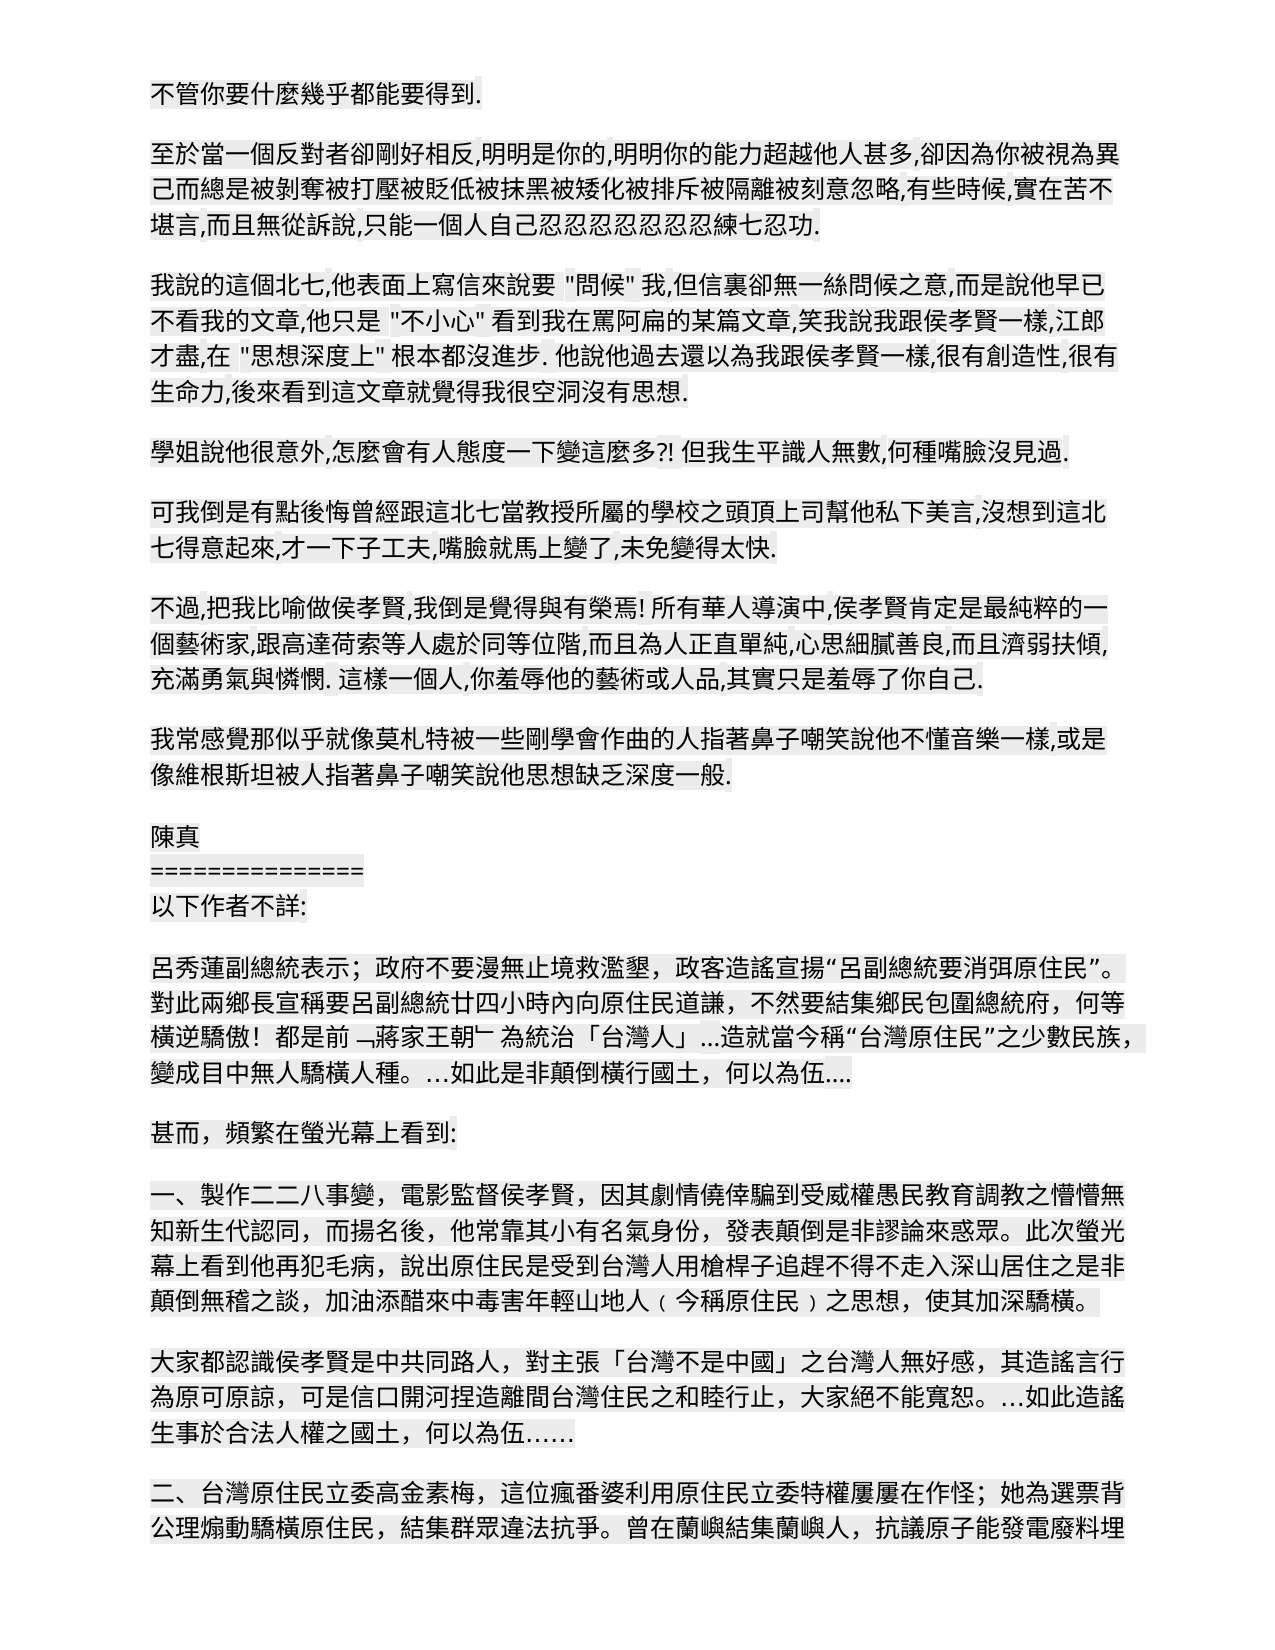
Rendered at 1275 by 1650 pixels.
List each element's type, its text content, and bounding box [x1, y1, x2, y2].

text 陳真 =============== 以下作者不詳: [150, 817, 1125, 923]
text 我若能有所選擇,我才不想當什麼永遠的反對者.能當個主流,吃香喝辣,左右逢源,要人脈有人脈,要資源有資源,多好! 你不用什麼能力,北七北七也沒關係,只要喬一下,只要基本條件夠,不管你要什麼幾乎都能要得到. [150, 75, 1125, 110]
text 我常感覺那似乎就像莫札特被一些剛學會作曲的人指著鼻子嘲笑說他不懂音樂一樣,或是像維根斯坦被人指著鼻子嘲笑說他思想缺乏深度一般. [150, 721, 1125, 792]
text 呂秀蓮副總統表示；政府不要漫無止境救濫墾，政客造謠宣揚“呂副總統要消弭原住民”。對此兩鄉長宣稱要呂副總統廿四小時內向原住民道謙，不然要結集鄉民包圍總統府，何等橫逆驕傲！都是前﹁蔣家王朝﹂為統治「台灣人」...造就當今稱“台灣原住民”之少數民族，變成目中無人驕橫人種。…如此是非顛倒橫行國土，何以為伍.... [150, 948, 1125, 1089]
text 不過,把我比喻做侯孝賢,我倒是覺得與有榮焉! 所有華人導演中,侯孝賢肯定是最純粹的一個藝術家,跟高達荷索等人處於同等位階,而且為人正直單純,心思細膩善良,而且濟弱扶傾,充滿勇氣與憐憫. 這樣一個人,你羞辱他的藝術或人品,其實只是羞辱了你自己. [150, 589, 1125, 696]
text 甚而，頻繁在螢光幕上看到: [150, 1114, 1125, 1150]
text 可我倒是有點後悔曾經跟這北七當教授所屬的學校之頭頂上司幫他私下美言,沒想到這北七得意起來,才一下子工夫,嘴臉就馬上變了,未免變得太快. [150, 494, 1125, 564]
text 至於當一個反對者卻剛好相反,明明是你的,明明你的能力超越他人甚多,卻因為你被視為異己而總是被剝奪被打壓被貶低被抹黑被矮化被排斥被隔離被刻意忽略,有些時候,實在苦不堪言,而且無從訴說,只能一個人自己忍忍忍忍忍忍忍練七忍功. [150, 135, 1125, 242]
text 學姐說他很意外,怎麼會有人態度一下變這麼多?! 但我生平識人無數,何種嘴臉沒見過. [150, 433, 1125, 469]
text 二、台灣原住民立委高金素梅，這位瘋番婆利用原住民立委特權屢屢在作怪；她為選票背公理煽動驕橫原住民，結集群眾違法抗爭。曾在蘭嶼結集蘭嶼人，抗議原子能發電廢料埋 [150, 1473, 1125, 1544]
text 我說的這個北七,他表面上寫信來說要 "問候" 我,但信裏卻無一絲問候之意,而是說他早已不看我的文章,他只是 "不小心" 看到我在罵阿扁的某篇文章,笑我說我跟侯孝賢一樣,江郎才盡,在 "思想深度上" 根本都沒進步. 他說他過去還以為我跟侯孝賢一樣,很有創造性,很有生命力,後來看到這文章就覺得我很空洞沒有思想. [150, 267, 1125, 408]
text 大家都認識侯孝賢是中共同路人，對主張「台灣不是中國」之台灣人無好感，其造謠言行為原可原諒，可是信口開河捏造離間台灣住民之和睦行止，大家絕不能寬恕。…如此造謠生事於合法人權之國土，何以為伍…… [150, 1342, 1125, 1448]
text 一、製作二二八事變，電影監督侯孝賢，因其劇情僥倖騙到受威權愚民教育調教之懵懵無知新生代認同，而揚名後，他常靠其小有名氣身份，發表顛倒是非謬論來惑眾。此次螢光幕上看到他再犯毛病，說出原住民是受到台灣人用槍桿子追趕不得不走入深山居住之是非顛倒無稽之談，加油添醋來中毒害年輕山地人﹙今稱原住民﹚之思想，使其加深驕橫。 [150, 1175, 1125, 1317]
